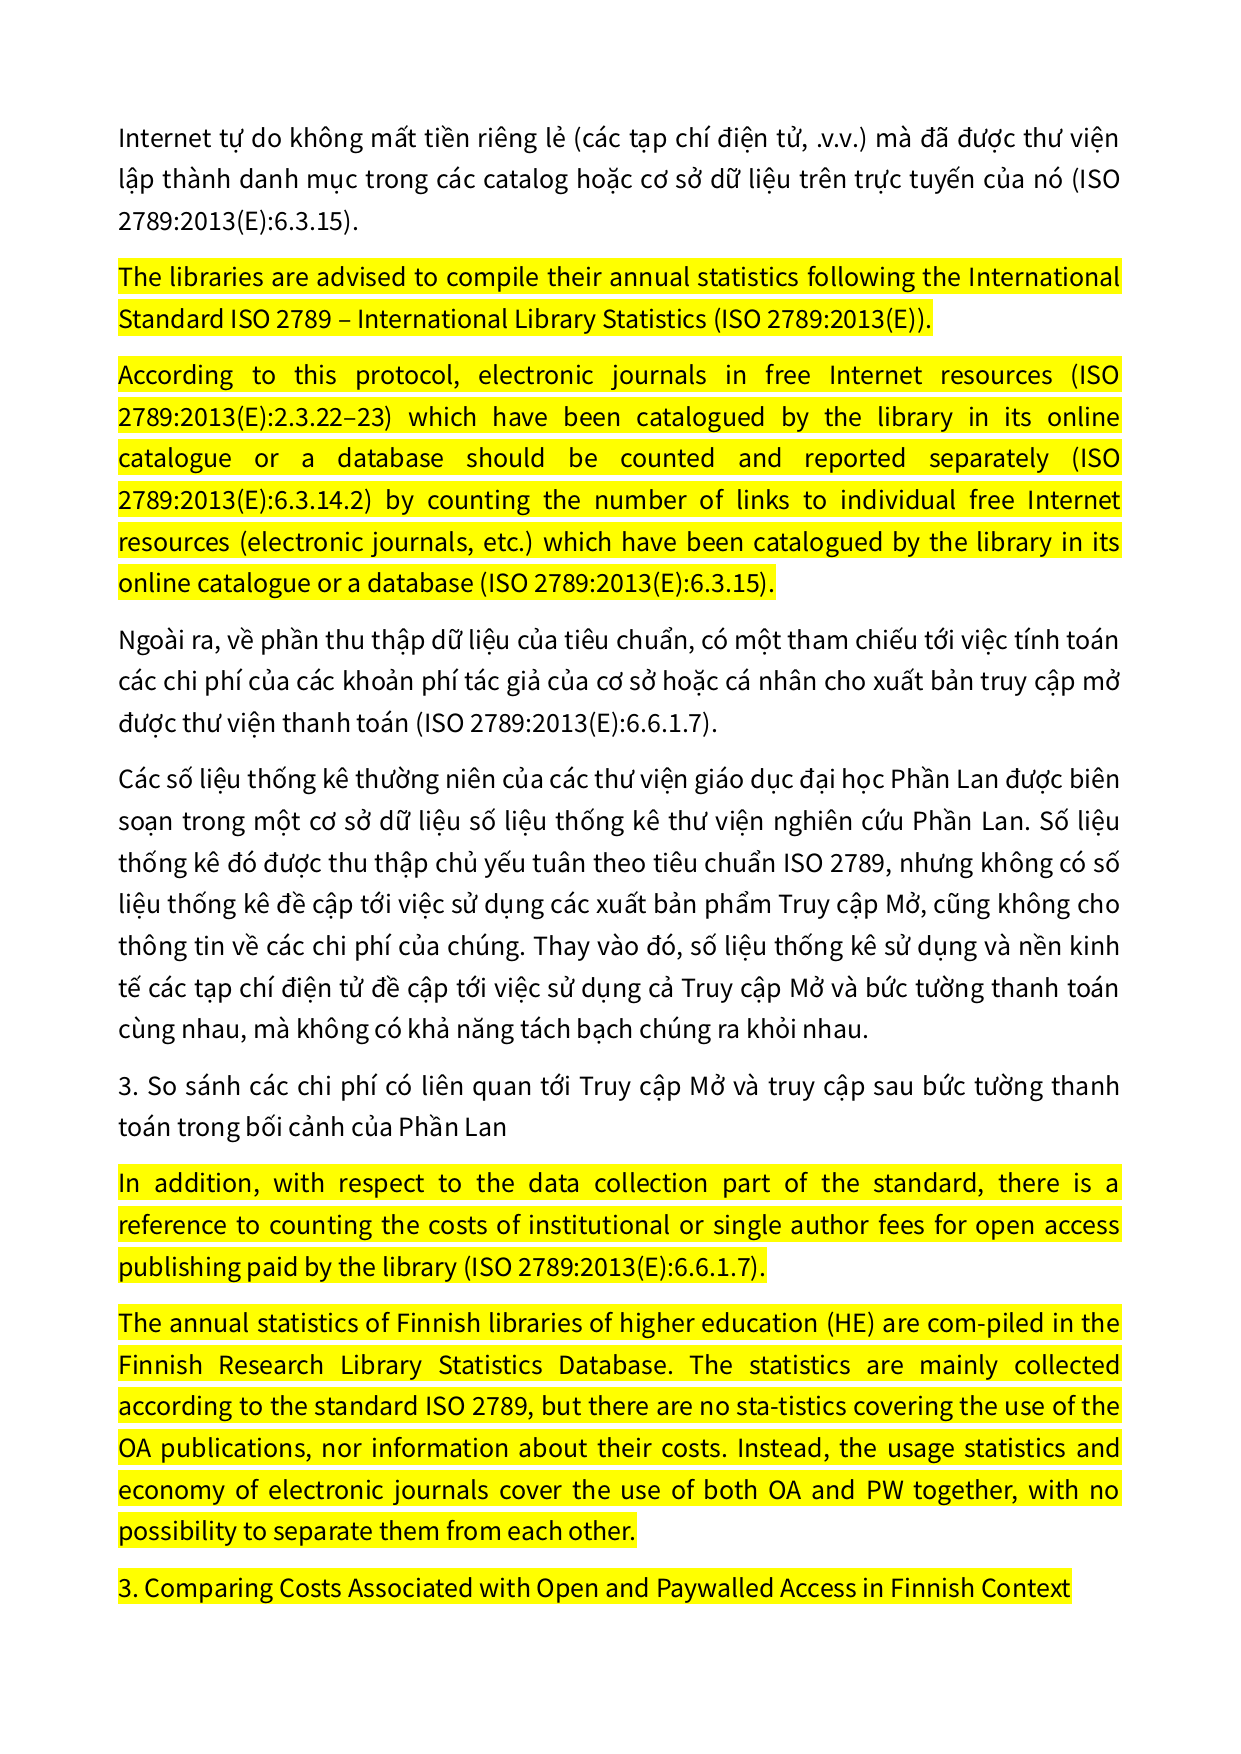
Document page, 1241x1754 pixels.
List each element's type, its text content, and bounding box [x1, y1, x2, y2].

text The annual statistics of Finnish libraries of higher education (HE) are com-piled in the Finnish Research Library Statistics Database. The statistics are mainly collected according to the standard ISO 2789, but there are no sta-tistics covering the use of the OA publications, nor information about their costs. Instead, the usage statistics and economy of electronic journals cover the use of both OA and PW together, with no possibility to separate them from each other. [118, 1303, 1122, 1548]
text 3. So sánh các chi phí có liên quan tới Truy cập Mở và truy cập sau bức tường thanh toán trong bối cảnh của Phần Lan [118, 1066, 1122, 1144]
text Ngoài ra, về phần thu thập dữ liệu của tiêu chuẩn, có một tham chiếu tới việc tính toán các chi phí của các khoản phí tác giả của cơ sở hoặc cá nhân cho xuất bản truy cập mở được thư viện thanh toán (ISO 2789:2013(E):6.6.1.7). [118, 620, 1122, 740]
text 3. Comparing Costs Associated with Open and Paywalled Access in Finnish Context [118, 1568, 1122, 1604]
text According to this protocol, electronic journals in free Internet resources (ISO 2789:2013(E):2.3.22–23) which have been catalogued by the library in its online catalogue or a database should be counted and reported separately (ISO 2789:2013(E):6.3.14.2) by counting the number of links to individual free Internet resources (electronic journals, etc.) which have been catalogued by the library in its online catalogue or a database (ISO 2789:2013(E):6.3.15). [118, 356, 1122, 600]
text The libraries are advised to compile their annual statistics following the International Standard ISO 2789 – International Library Statistics (ISO 2789:2013(E)). [118, 258, 1122, 336]
text Internet tự do không mất tiền riêng lẻ (các tạp chí điện tử, .v.v.) mà đã được thư viện lập thành danh mục trong các catalog hoặc cơ sở dữ liệu trên trực tuyến của nó (ISO 2789:2013(E):6.3.15). [118, 118, 1122, 238]
text In addition, with respect to the data collection part of the standard, there is a reference to counting the costs of institutional or single author fees for open access publishing paid by the library (ISO 2789:2013(E):6.6.1.7). [118, 1164, 1122, 1283]
text Các số liệu thống kê thường niên của các thư viện giáo dục đại học Phần Lan được biên soạn trong một cơ sở dữ liệu số liệu thống kê thư viện nghiên cứu Phần Lan. Số liệu thống kê đó được thu thập chủ yếu tuân theo tiêu chuẩn ISO 2789, nhưng không có số liệu thống kê đề cập tới việc sử dụng các xuất bản phẩm Truy cập Mở, cũng không cho thông tin về các chi phí của chúng. Thay vào đó, số liệu thống kê sử dụng và nền kinh tế các tạp chí điện tử đề cập tới việc sử dụng cả Truy cập Mở và bức tường thanh toán cùng nhau, mà không có khả năng tách bạch chúng ra khỏi nhau. [118, 760, 1122, 1046]
